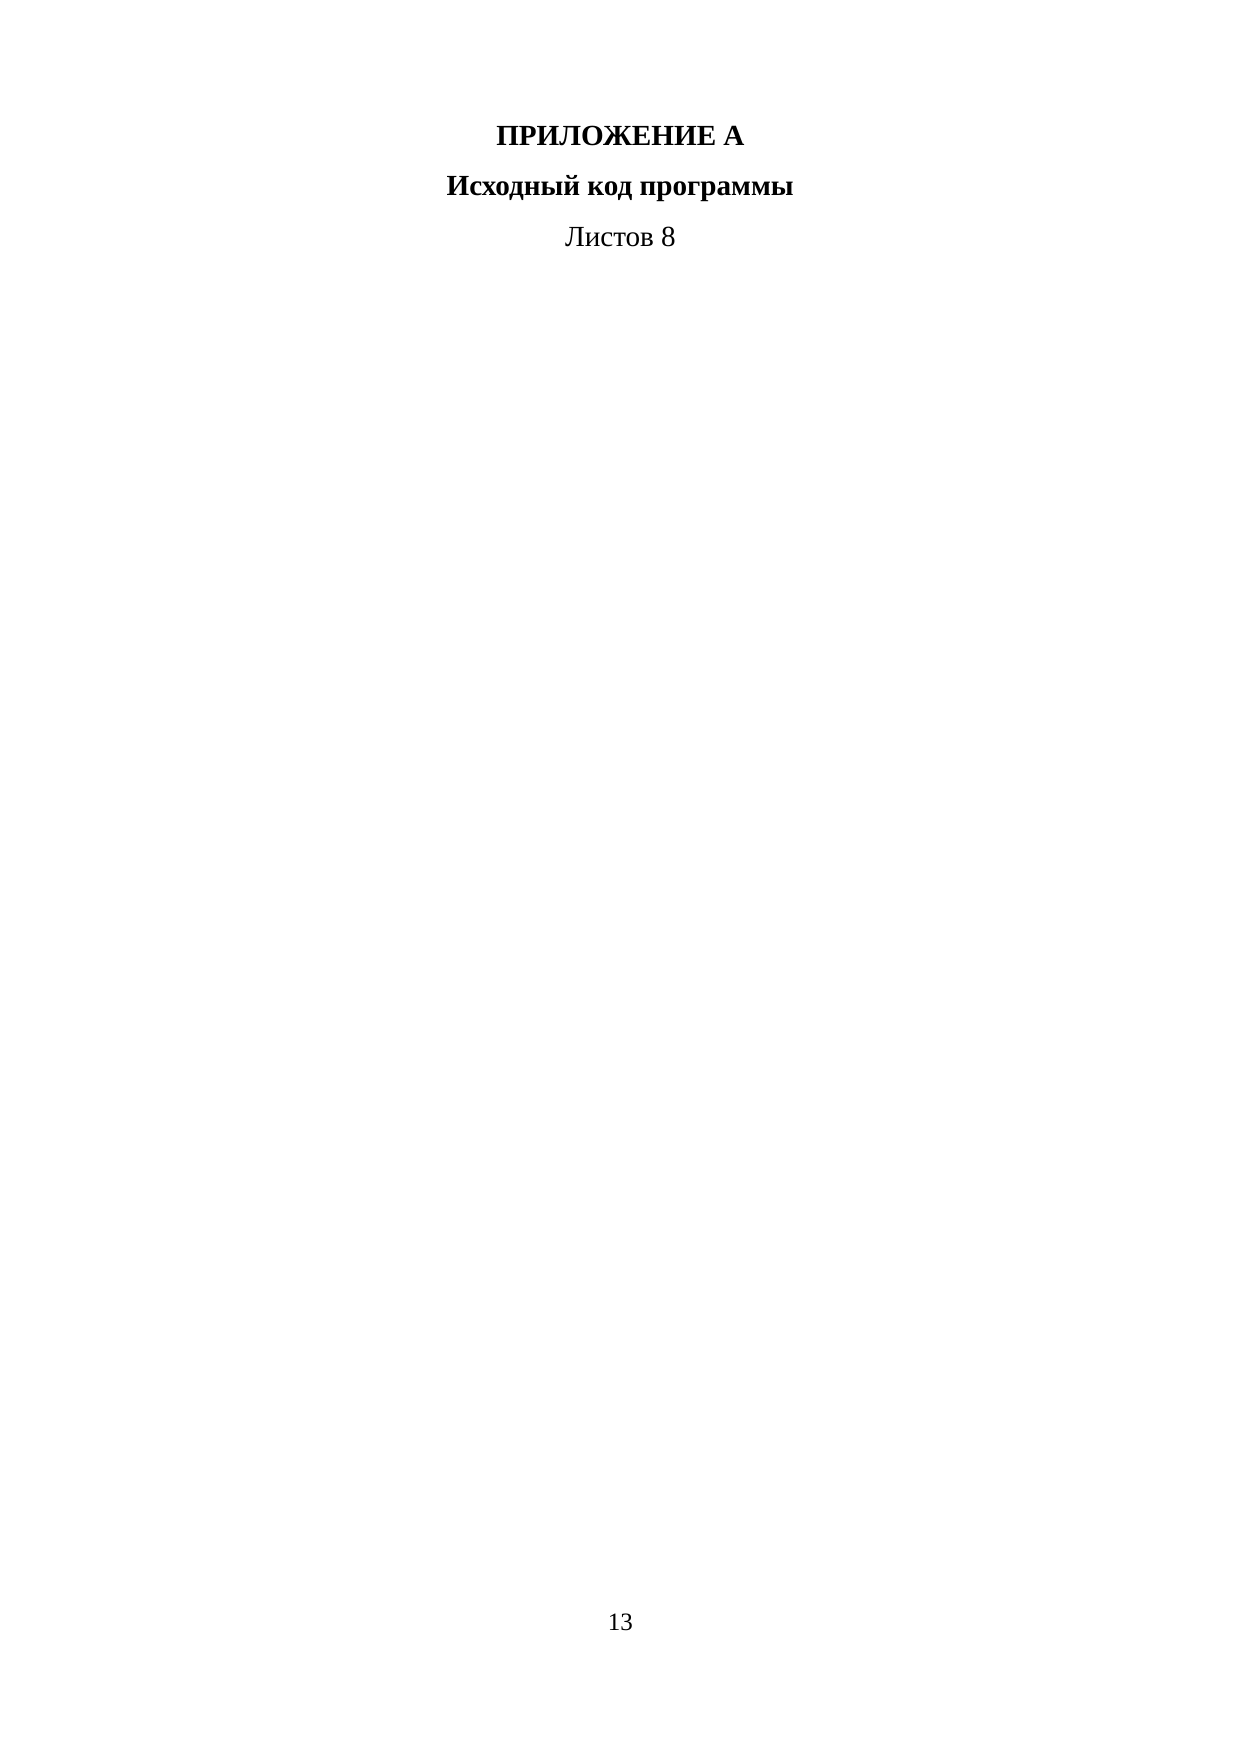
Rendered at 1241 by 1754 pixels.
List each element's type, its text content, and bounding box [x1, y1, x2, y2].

text Исходный код программы [118, 168, 1122, 202]
subtitle ПРИЛОЖЕНИЕ А [118, 118, 1122, 152]
text Листов 8 [118, 219, 1122, 252]
